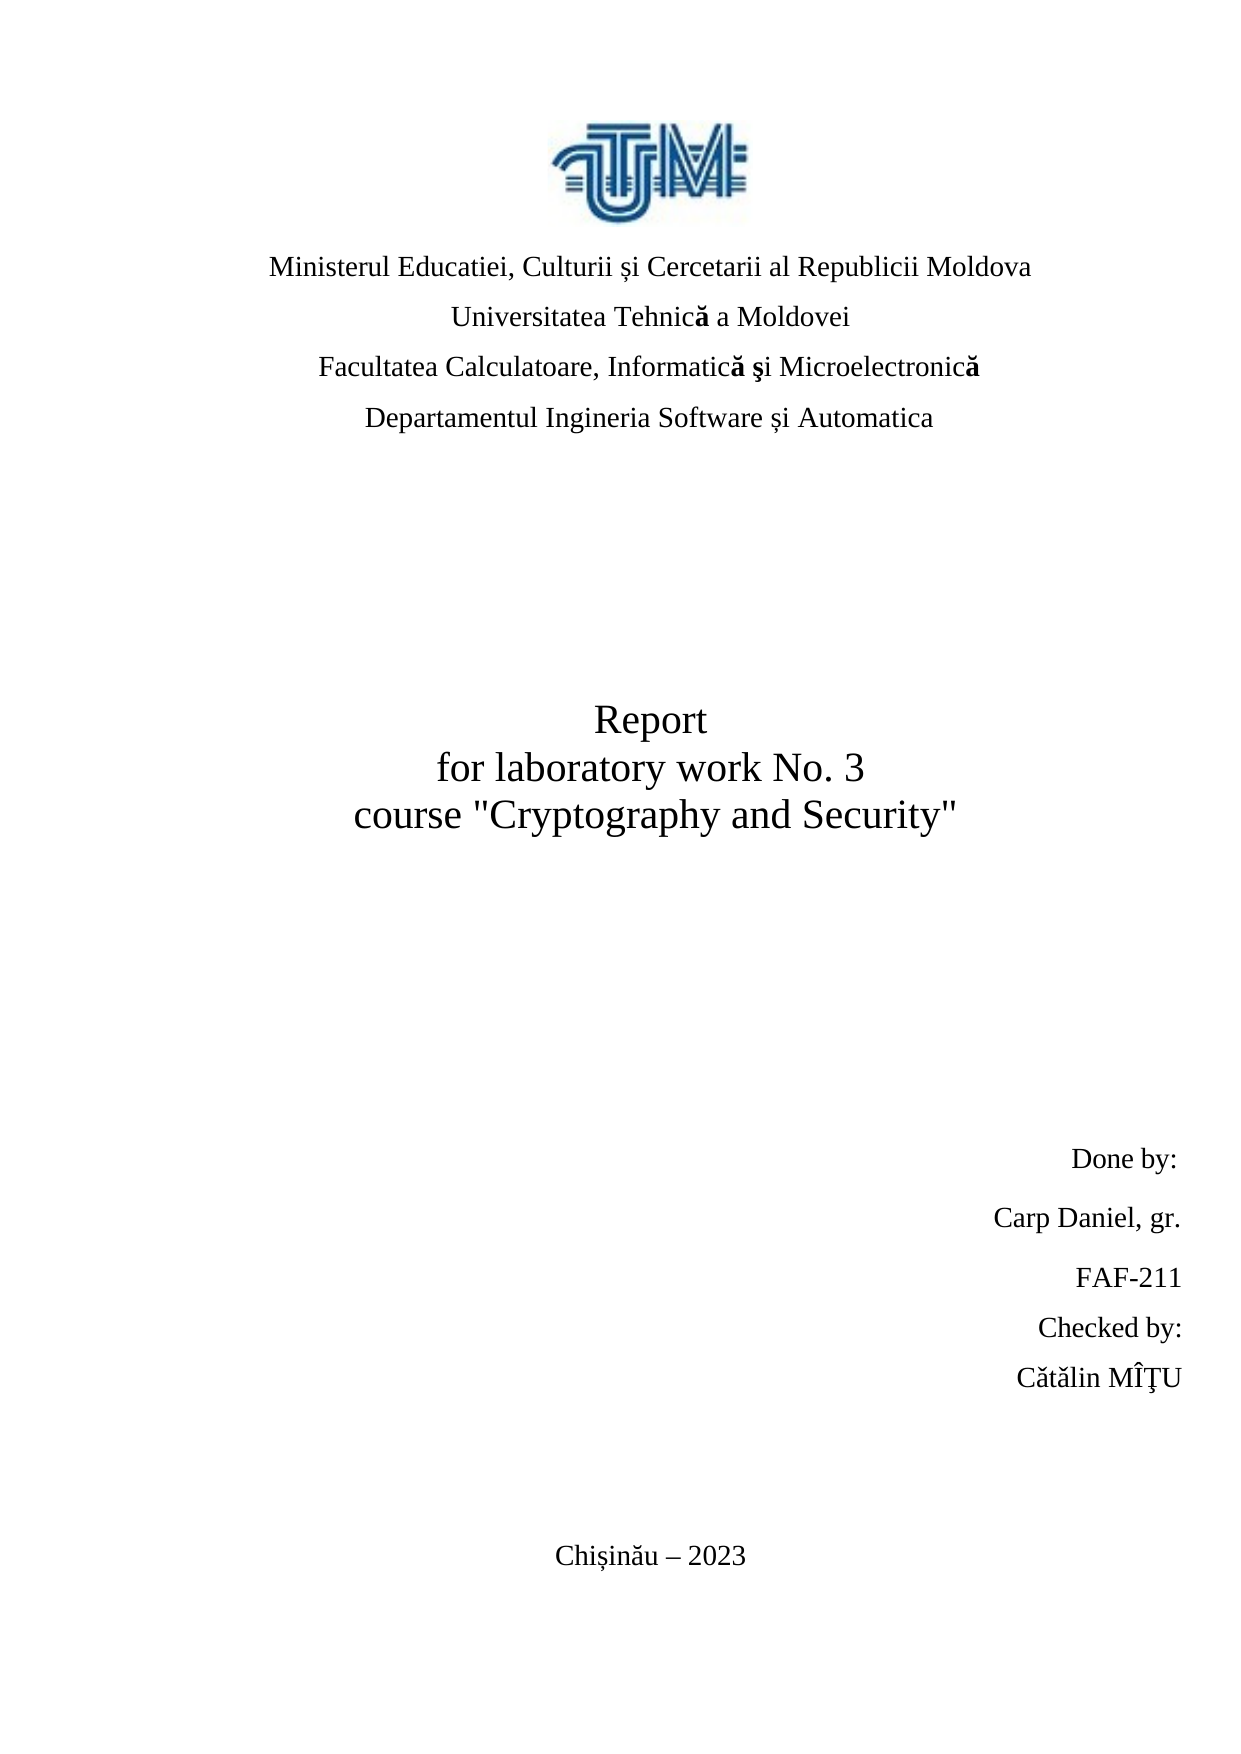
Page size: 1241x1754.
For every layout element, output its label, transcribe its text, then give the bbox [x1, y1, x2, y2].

text Report [106, 694, 1194, 742]
text FAF-211 [885, 1260, 1182, 1293]
text Carp Daniel, gr. [885, 1200, 1182, 1234]
text Done by: [885, 1141, 1182, 1174]
picture [547, 120, 753, 227]
text Facultatea Calculatoare, Informatică şi Microelectronică Departamentul Ingineria Software și Automatica [266, 349, 1032, 433]
text for laboratory work No. 3 [106, 742, 1194, 790]
text Chișinău – 2023 [269, 1538, 1032, 1572]
text Checked by: Cǎtǎlin MÎŢU [926, 1310, 1182, 1394]
text course "Cryptography and Security" [106, 790, 1194, 838]
text Ministerul Educatiei, Culturii și Cercetarii al Republicii Moldova Universitatea Tehnică a Moldovei [269, 249, 1032, 333]
